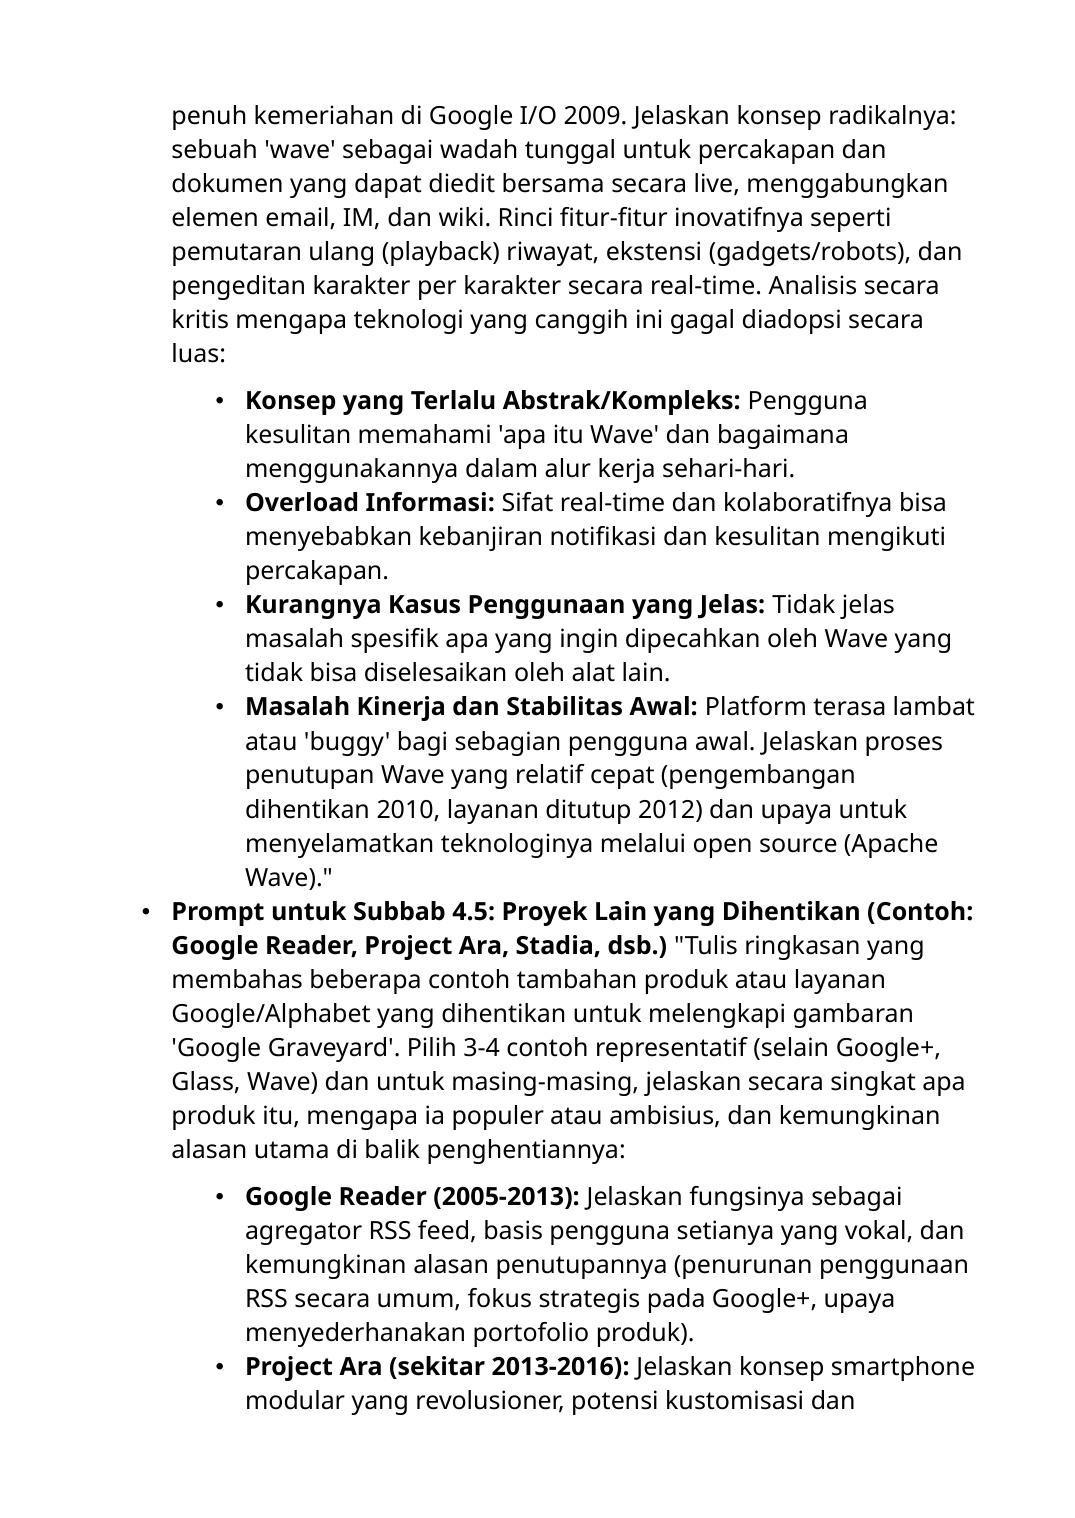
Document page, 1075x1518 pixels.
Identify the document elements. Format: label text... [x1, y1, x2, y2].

list Konsep yang Terlalu Abstrak/Kompleks: Pengguna kesulitan memahami 'apa itu Wave' dan bagaimana menggunakannya dalam alur kerja sehari-hari. [215, 382, 977, 485]
list Project Ara (sekitar 2013-2016): Jelaskan konsep smartphone modular yang revolusioner, potensi kustomisasi dan [215, 1349, 977, 1417]
list penuh kemeriahan di Google I/O 2009. Jelaskan konsep radikalnya: sebuah 'wave' sebagai wadah tunggal untuk percakapan dan dokumen yang dapat diedit bersama secara live, menggabungkan elemen email, IM, dan wiki. Rinci fitur-fitur inovatifnya seperti pemutaran ulang (playback) riwayat, ekstensi (gadgets/robots), dan pengeditan karakter per karakter secara real-time. Analisis secara kritis mengapa teknologi yang canggih ini gagal diadopsi secara luas: [142, 97, 977, 370]
list Prompt untuk Subbab 4.5: Proyek Lain yang Dihentikan (Contoh: Google Reader, Project Ara, Stadia, dsb.) "Tulis ringkasan yang membahas beberapa contoh tambahan produk atau layanan Google/Alphabet yang dihentikan untuk melengkapi gambaran 'Google Graveyard'. Pilih 3-4 contoh representatif (selain Google+, Glass, Wave) dan untuk masing-masing, jelaskan secara singkat apa produk itu, mengapa ia populer atau ambisius, dan kemungkinan alasan utama di balik penghentiannya: [142, 893, 977, 1166]
list Overload Informasi: Sifat real-time dan kolaboratifnya bisa menyebabkan kebanjiran notifikasi dan kesulitan mengikuti percakapan. [215, 485, 977, 587]
list Masalah Kinerja dan Stabilitas Awal: Platform terasa lambat atau 'buggy' bagi sebagian pengguna awal. Jelaskan proses penutupan Wave yang relatif cepat (pengembangan dihentikan 2010, layanan ditutup 2012) dan upaya untuk menyelamatkan teknologinya melalui open source (Apache Wave)." [215, 689, 977, 893]
list Kurangnya Kasus Penggunaan yang Jelas: Tidak jelas masalah spesifik apa yang ingin dipecahkan oleh Wave yang tidak bisa diselesaikan oleh alat lain. [215, 587, 977, 689]
list Google Reader (2005-2013): Jelaskan fungsinya sebagai agregator RSS feed, basis pengguna setianya yang vokal, dan kemungkinan alasan penutupannya (penurunan penggunaan RSS secara umum, fokus strategis pada Google+, upaya menyederhanakan portofolio produk). [215, 1178, 977, 1349]
